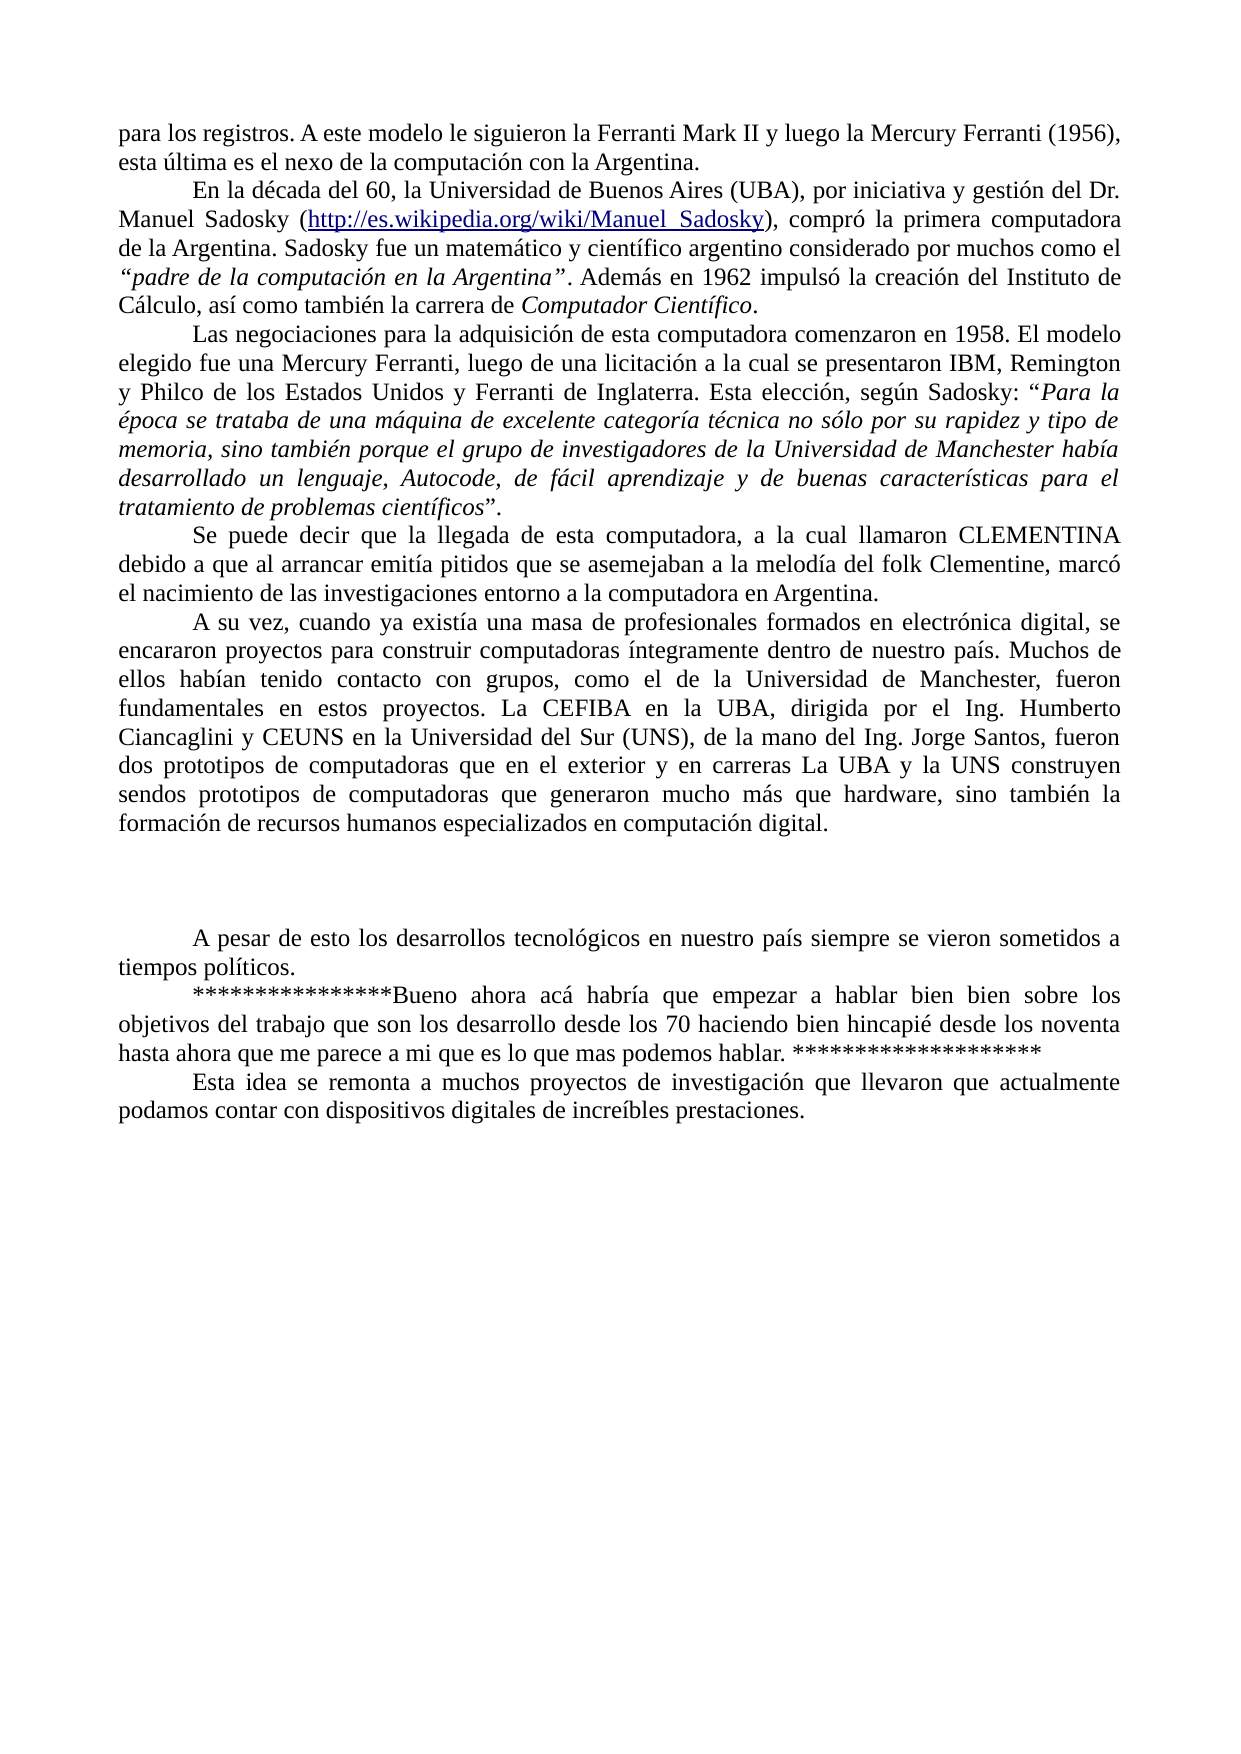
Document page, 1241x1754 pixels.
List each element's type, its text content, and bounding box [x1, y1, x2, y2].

text ****************Bueno ahora acá habría que empezar a hablar bien bien sobre los objetivos del trabajo que son los desarrollo desde los 70 haciendo bien hincapié desde los noventa hasta ahora que me parece a mi que es lo que mas podemos hablar. ******************** [118, 981, 1122, 1067]
text A pesar de esto los desarrollos tecnológicos en nuestro país siempre se vieron sometidos a tiempos políticos. [118, 923, 1122, 981]
text Se puede decir que la llegada de esta computadora, a la cual llamaron CLEMENTINA debido a que al arrancar emitía pitidos que se asemejaban a la melodía del folk Clementine, marcó el nacimiento de las investigaciones entorno a la computadora en Argentina. [118, 521, 1122, 607]
text Esta idea se remonta a muchos proyectos de investigación que llevaron que actualmente podamos contar con dispositivos digitales de increíbles prestaciones. [118, 1067, 1122, 1124]
text En la década del 60, la Universidad de Buenos Aires (UBA), por iniciativa y gestión del Dr. Manuel Sadosky (http://es.wikipedia.org/wiki/Manuel_Sadosky), compró la primera computadora de la Argentina. Sadosky fue un matemático y científico argentino considerado por muchos como el “padre de la computación en la Argentina”. Además en 1962 impulsó la creación del Instituto de Cálculo, así como también la carrera de Computador Científico. [118, 176, 1122, 319]
text Las negociaciones para la adquisición de esta computadora comenzaron en 1958. El modelo elegido fue una Mercury Ferranti, luego de una licitación a la cual se presentaron IBM, Remington y Philco de los Estados Unidos y Ferranti de Inglaterra. Esta elección, según Sadosky: “Para la época se trataba de una máquina de excelente categoría técnica no sólo por su rapidez y tipo de memoria, sino también porque el grupo de investigadores de la Universidad de Manchester había desarrollado un lenguaje, Autocode, de fácil aprendizaje y de buenas características para el tratamiento de problemas científicos”. [118, 319, 1122, 521]
text A su vez, cuando ya existía una masa de profesionales formados en electrónica digital, se encararon proyectos para construir computadoras íntegramente dentro de nuestro país. Muchos de ellos habían tenido contacto con grupos, como el de la Universidad de Manchester, fueron fundamentales en estos proyectos. La CEFIBA en la UBA, dirigida por el Ing. Humberto Ciancaglini y CEUNS en la Universidad del Sur (UNS), de la mano del Ing. Jorge Santos, fueron dos prototipos de computadoras que en el exterior y en carreras La UBA y la UNS construyen sendos prototipos de computadoras que generaron mucho más que hardware, sino también la formación de recursos humanos especializados en computación digital. [118, 607, 1122, 837]
text para los registros. A este modelo le siguieron la Ferranti Mark II y luego la Mercury Ferranti (1956), esta última es el nexo de la computación con la Argentina. [118, 118, 1122, 176]
